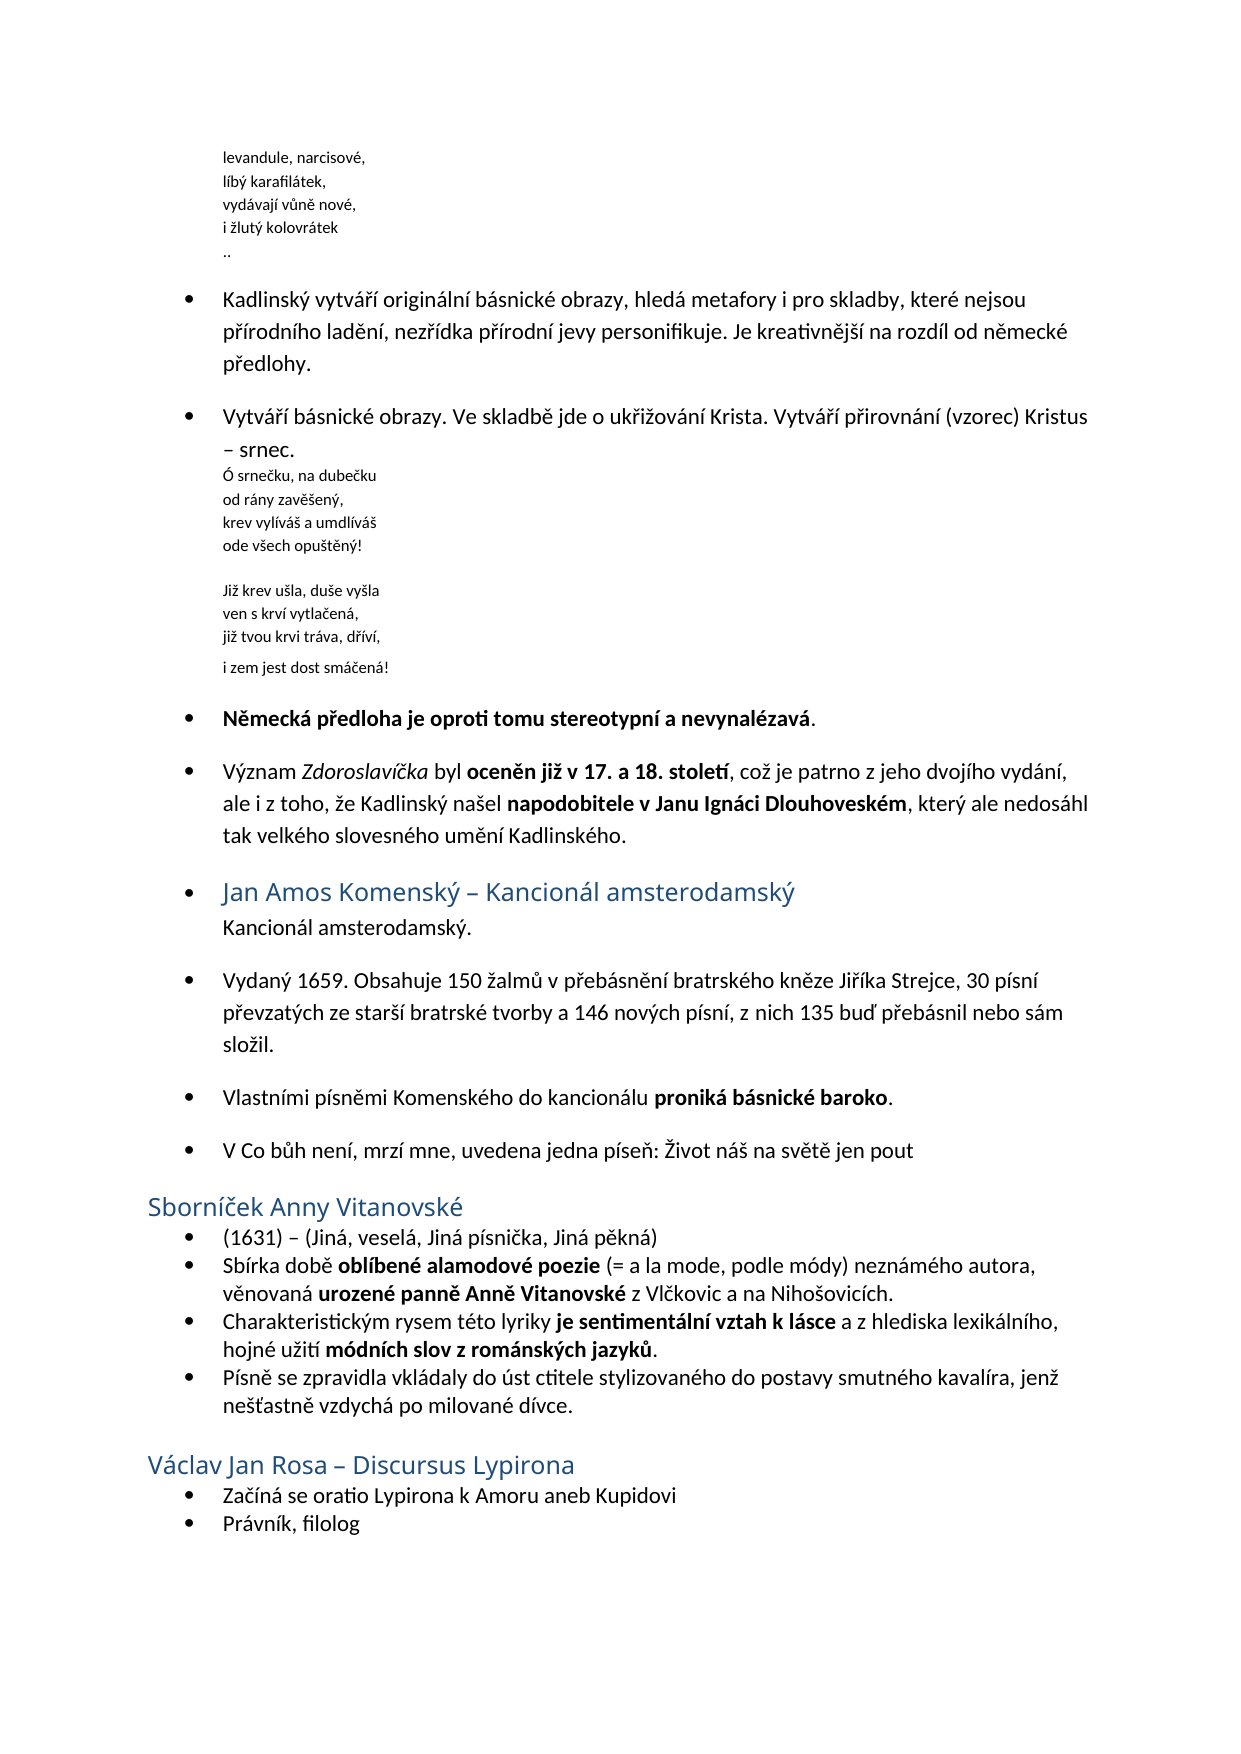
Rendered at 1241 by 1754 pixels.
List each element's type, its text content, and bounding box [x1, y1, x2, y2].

list Vytváří básnické obrazy. Ve skladbě jde o ukřižování Krista. Vytváří přirovnání (vzorec) Kristus – srnec. Ó srnečku, na dubečku od rány zavěšený, krev vylíváš a umdlíváš ode všech opuštěný! [185, 402, 1093, 556]
list Význam Zdoroslavíčka byl oceněn již v 17. a 18. století, což je patrno z jeho dvojího vydání, ale i z toho, že Kadlinský našel napodobitele v Janu Ignáci Dlouhoveském, který ale nedosáhl tak velkého slovesného umění Kadlinského. [185, 757, 1093, 849]
text levandule, narcisové, líbý karafilátek, vydávají vůně nové, i žlutý kolovrátek .. [223, 148, 1093, 261]
text Již krev ušla, duše vyšla ven s krví vytlačená, již tvou krvi tráva, dříví, i zem jest dost smáčená! [223, 580, 1093, 679]
text Václav Jan Rosa – Discursus Lypirona [148, 1447, 1093, 1481]
list Jan Amos Komenský – Kancionál amsterodamský Kancionál amsterodamský. [185, 874, 1093, 941]
list V Co bůh není, mrzí mne, uvedena jedna píseň: Život náš na světě jen pout [185, 1136, 1093, 1164]
list Právník, filolog [185, 1509, 1093, 1537]
list Vlastními písněmi Komenského do kancionálu proniká básnické baroko. [185, 1083, 1093, 1111]
list (1631) – (Jiná, veselá, Jiná písnička, Jiná pěkná) [185, 1223, 1093, 1251]
list Německá předloha je oproti tomu stereotypní a nevynalézavá. [185, 704, 1093, 732]
text Sborníček Anny Vitanovské [148, 1189, 1093, 1223]
list Písně se zpravidla vkládaly do úst ctitele stylizovaného do postavy smutného kavalíra, jenž nešťastně vzdychá po milované dívce. [185, 1363, 1093, 1419]
list Kadlinský vytváří originální básnické obrazy, hledá metafory i pro skladby, které nejsou přírodního ladění, nezřídka přírodní jevy personifikuje. Je kreativnější na rozdíl od německé předlohy. [185, 285, 1093, 377]
list Vydaný 1659. Obsahuje 150 žalmů v přebásnění bratrského kněze Jiříka Strejce, 30 písní převzatých ze starší bratrské tvorby a 146 nových písní, z nich 135 buď přebásnil nebo sám složil. [185, 966, 1093, 1058]
list Začíná se oratio Lypirona k Amoru aneb Kupidovi [185, 1481, 1093, 1509]
list Charakteristickým rysem této lyriky je sentimentální vztah k lásce a z hlediska lexikálního, hojné užití módních slov z románských jazyků. [185, 1307, 1093, 1363]
list Sbírka době oblíbené alamodové poezie (= a la mode, podle módy) neznámého autora, věnovaná urozené panně Anně Vitanovské z Vlčkovic a na Nihošovicích. [185, 1251, 1093, 1307]
